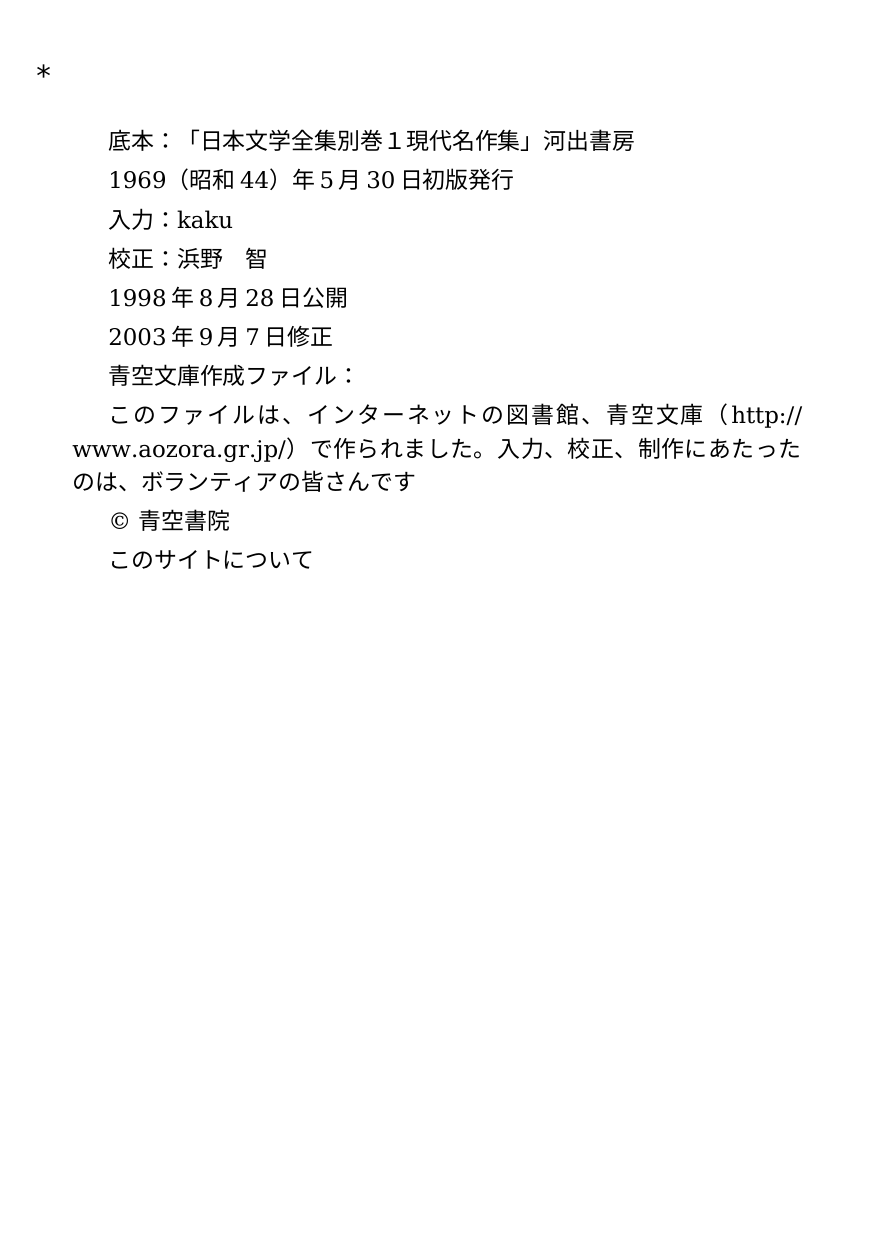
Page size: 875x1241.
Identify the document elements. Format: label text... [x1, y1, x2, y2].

text 入力：kaku [72, 202, 802, 235]
text © 青空書院 [72, 503, 802, 536]
text 2003年9月7日修正 [72, 319, 802, 352]
subtitle * [36, 60, 838, 94]
text 底本：「日本文学全集別巻１現代名作集」河出書房 [72, 123, 802, 156]
text 1969（昭和44）年5月30日初版発行 [72, 162, 802, 196]
text このファイルは、インターネットの図書館、青空文庫（http://www.aozora.gr.jp/）で作られました。入力、校正、制作にあたったのは、ボランティアの皆さんです [72, 397, 802, 497]
text 校正：浜野 智 [72, 241, 802, 274]
text 1998年8月28日公開 [72, 280, 802, 313]
text このサイトについて [72, 542, 802, 575]
text 青空文庫作成ファイル： [72, 358, 802, 391]
